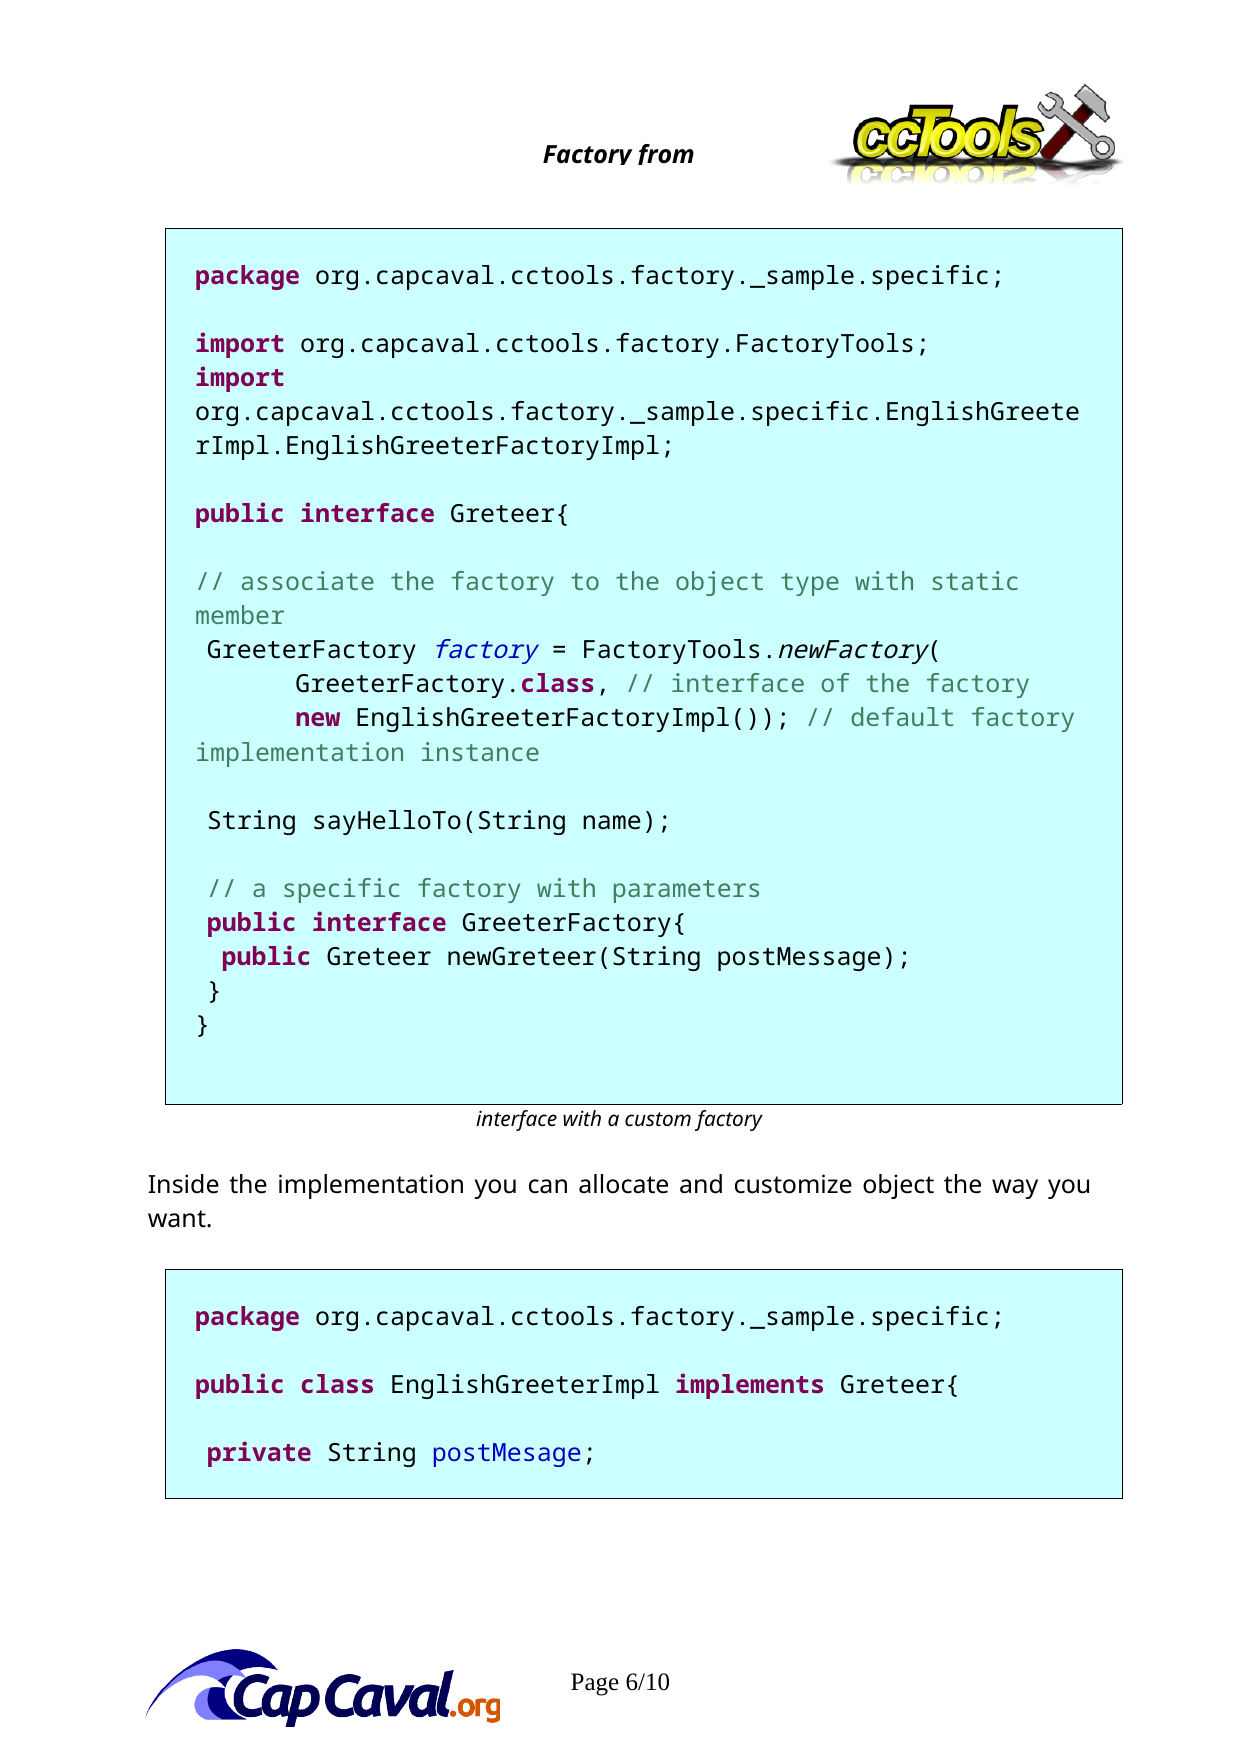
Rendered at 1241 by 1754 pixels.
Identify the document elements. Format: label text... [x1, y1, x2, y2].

text private String postMesage; [166, 1405, 1122, 1498]
text public class EnglishGreeterImpl implements Greteer{ [166, 1337, 1122, 1371]
text package org.capcaval.cctools.factory._sample.specific; [166, 229, 1122, 262]
text new EnglishGreeterFactoryImpl()); // default factory implementation instance [166, 671, 1122, 739]
text // a specific factory with parameters [166, 841, 1122, 875]
text interface with a custom factory [148, 1104, 1093, 1133]
text Inside the implementation you can allocate and customize object the way you want. [148, 1167, 1093, 1235]
text package org.capcaval.cctools.factory._sample.specific; [166, 1270, 1122, 1303]
text // associate the factory to the object type with static member [166, 534, 1122, 602]
text GreeterFactory factory = FactoryTools.newFactory( [166, 602, 1122, 636]
text public Greteer newGreteer(String postMessage); [166, 909, 1122, 943]
text GreeterFactory.class, // interface of the factory [166, 636, 1122, 671]
text import org.capcaval.cctools.factory.FactoryTools; [166, 296, 1122, 330]
text public interface GreeterFactory{ [166, 875, 1122, 909]
text } [166, 943, 1122, 977]
text } [166, 977, 1122, 1011]
text String sayHelloTo(String name); [166, 773, 1122, 807]
picture [822, 79, 1135, 189]
picture [145, 1649, 500, 1727]
text public interface Greteer{ [166, 466, 1122, 500]
text import org.capcaval.cctools.factory._sample.specific.EnglishGreeterImpl.EnglishGreeterFactoryImpl; [166, 330, 1122, 432]
